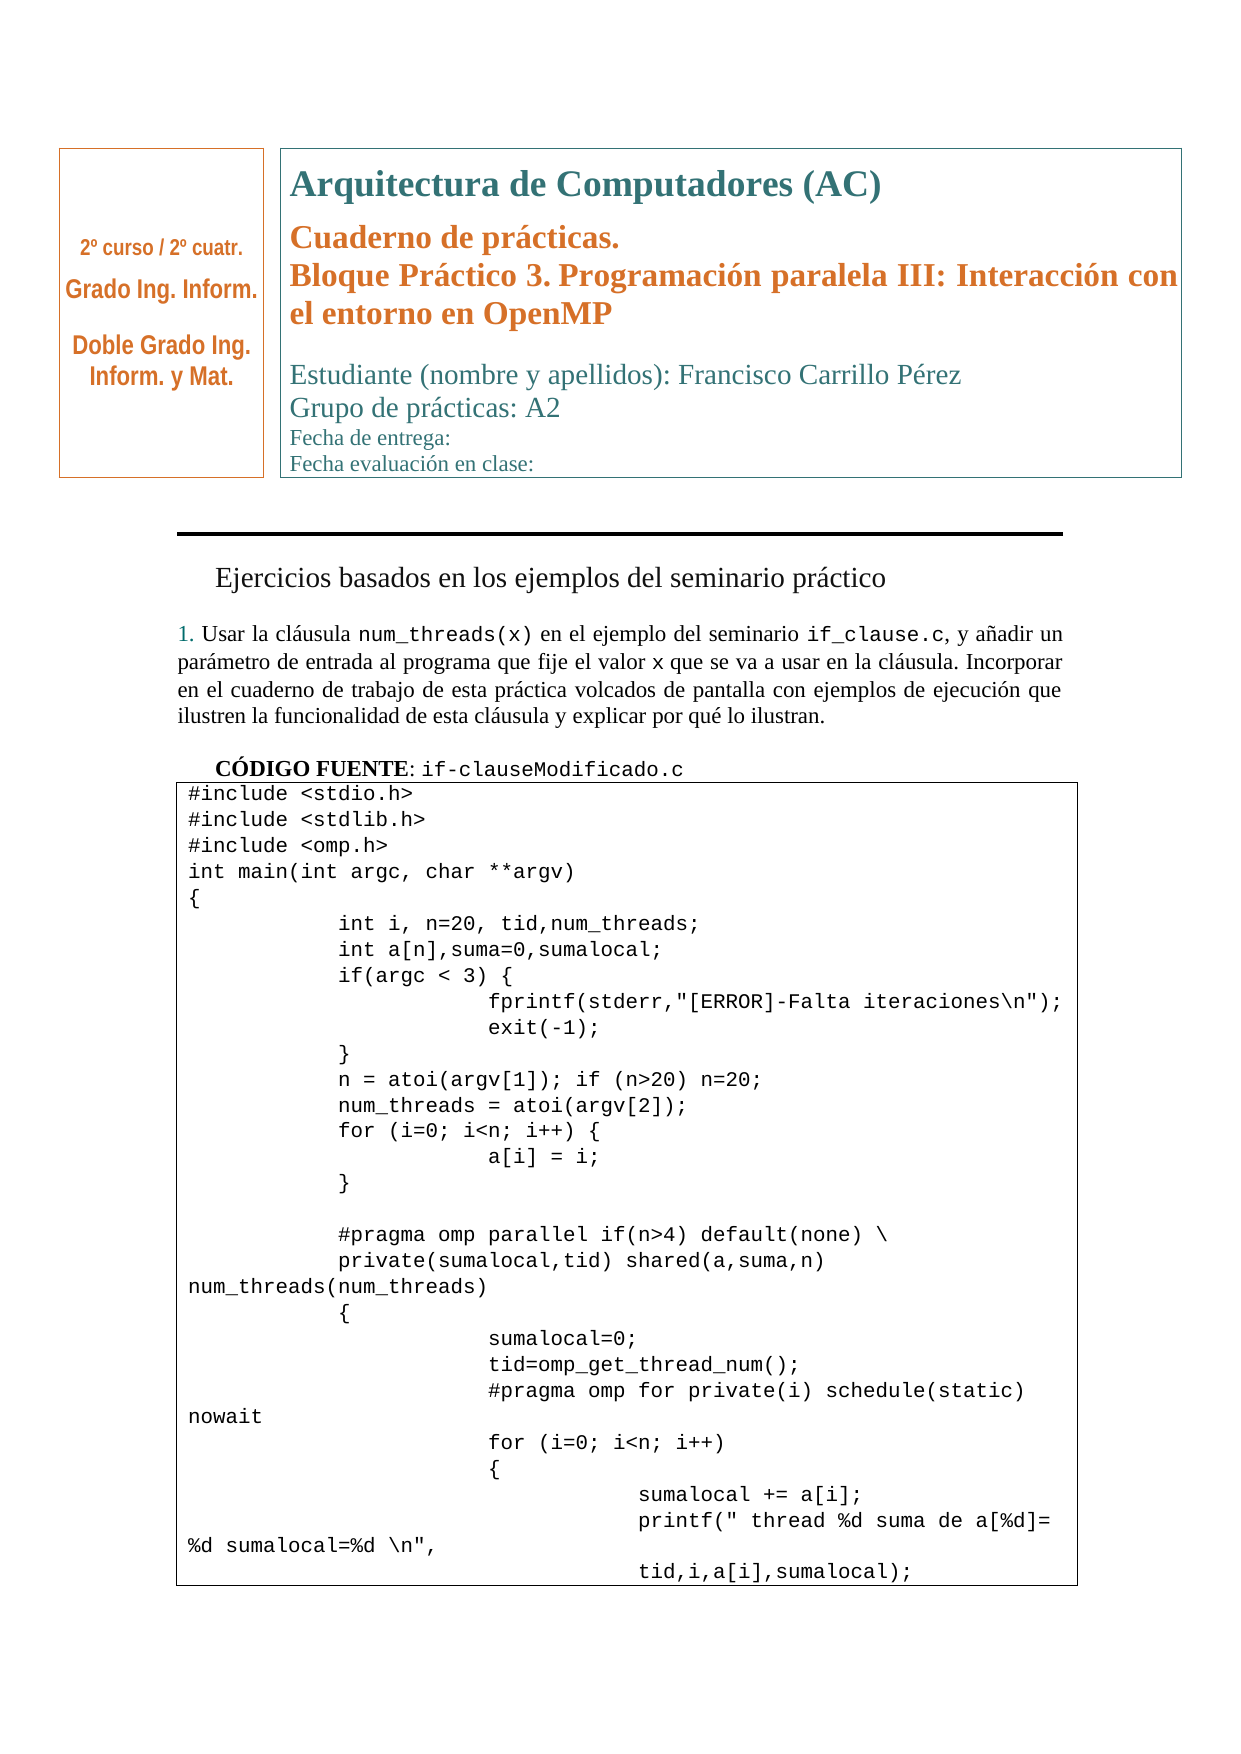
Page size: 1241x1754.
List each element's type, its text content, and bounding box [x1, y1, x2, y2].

list 1. Usar la cláusula num_threads(x) en el ejemplo del seminario if_clause.c, y añadir un parámetro de entrada al programa que fije el valor x que se va a usar en la cláusula. Incorporar en el cuaderno de trabajo de esta práctica volcados de pantalla con ejemplos de ejecución que ilustren la funcionalidad de esta cláusula y explicar por qué lo ilustran. [177, 620, 1063, 728]
text CÓDIGO FUENTE: if-clauseModificado.c [215, 755, 1063, 782]
table_header 2º curso / 2º cuatr. Grado Ing. Inform. Doble Grado Ing. Inform. y Mat. [60, 149, 263, 477]
table_header Arquitectura de Computadores (AC) Cuaderno de prácticas. Bloque Práctico 3. Programación paralela III: Interacción con el entorno en OpenMP Estudiante (nombre y apellidos): Francisco Carrillo Pérez Grupo de prácticas: A2 Fecha de entrega: Fecha evaluación en clase: [281, 149, 1181, 477]
table_header [264, 148, 280, 477]
subtitle Ejercicios basados en los ejemplos del seminario práctico [177, 561, 1063, 594]
table_header #include <stdio.h> #include <stdlib.h> #include <omp.h> int main(int argc, char **argv) { int i, n=20, tid,num_threads; int a[n],suma=0,sumalocal; if(argc < 3) { fprintf(stderr,"[ERROR]-Falta iteraciones\n"); exit(-1); } n = atoi(argv[1]); if (n>20) n=20; num_threads = atoi(argv[2]); for (i=0; i<n; i++) { a[i] = i; } #pragma omp parallel if(n>4) default(none) \ private(sumalocal,tid) shared(a,suma,n) num_threads(num_threads) { sumalocal=0; tid=omp_get_thread_num(); #pragma omp for private(i) schedule(static) nowait for (i=0; i<n; i++) { sumalocal += a[i]; printf(" thread %d suma de a[%d]=%d sumalocal=%d \n", tid,i,a[i],sumalocal); [177, 783, 1077, 1585]
